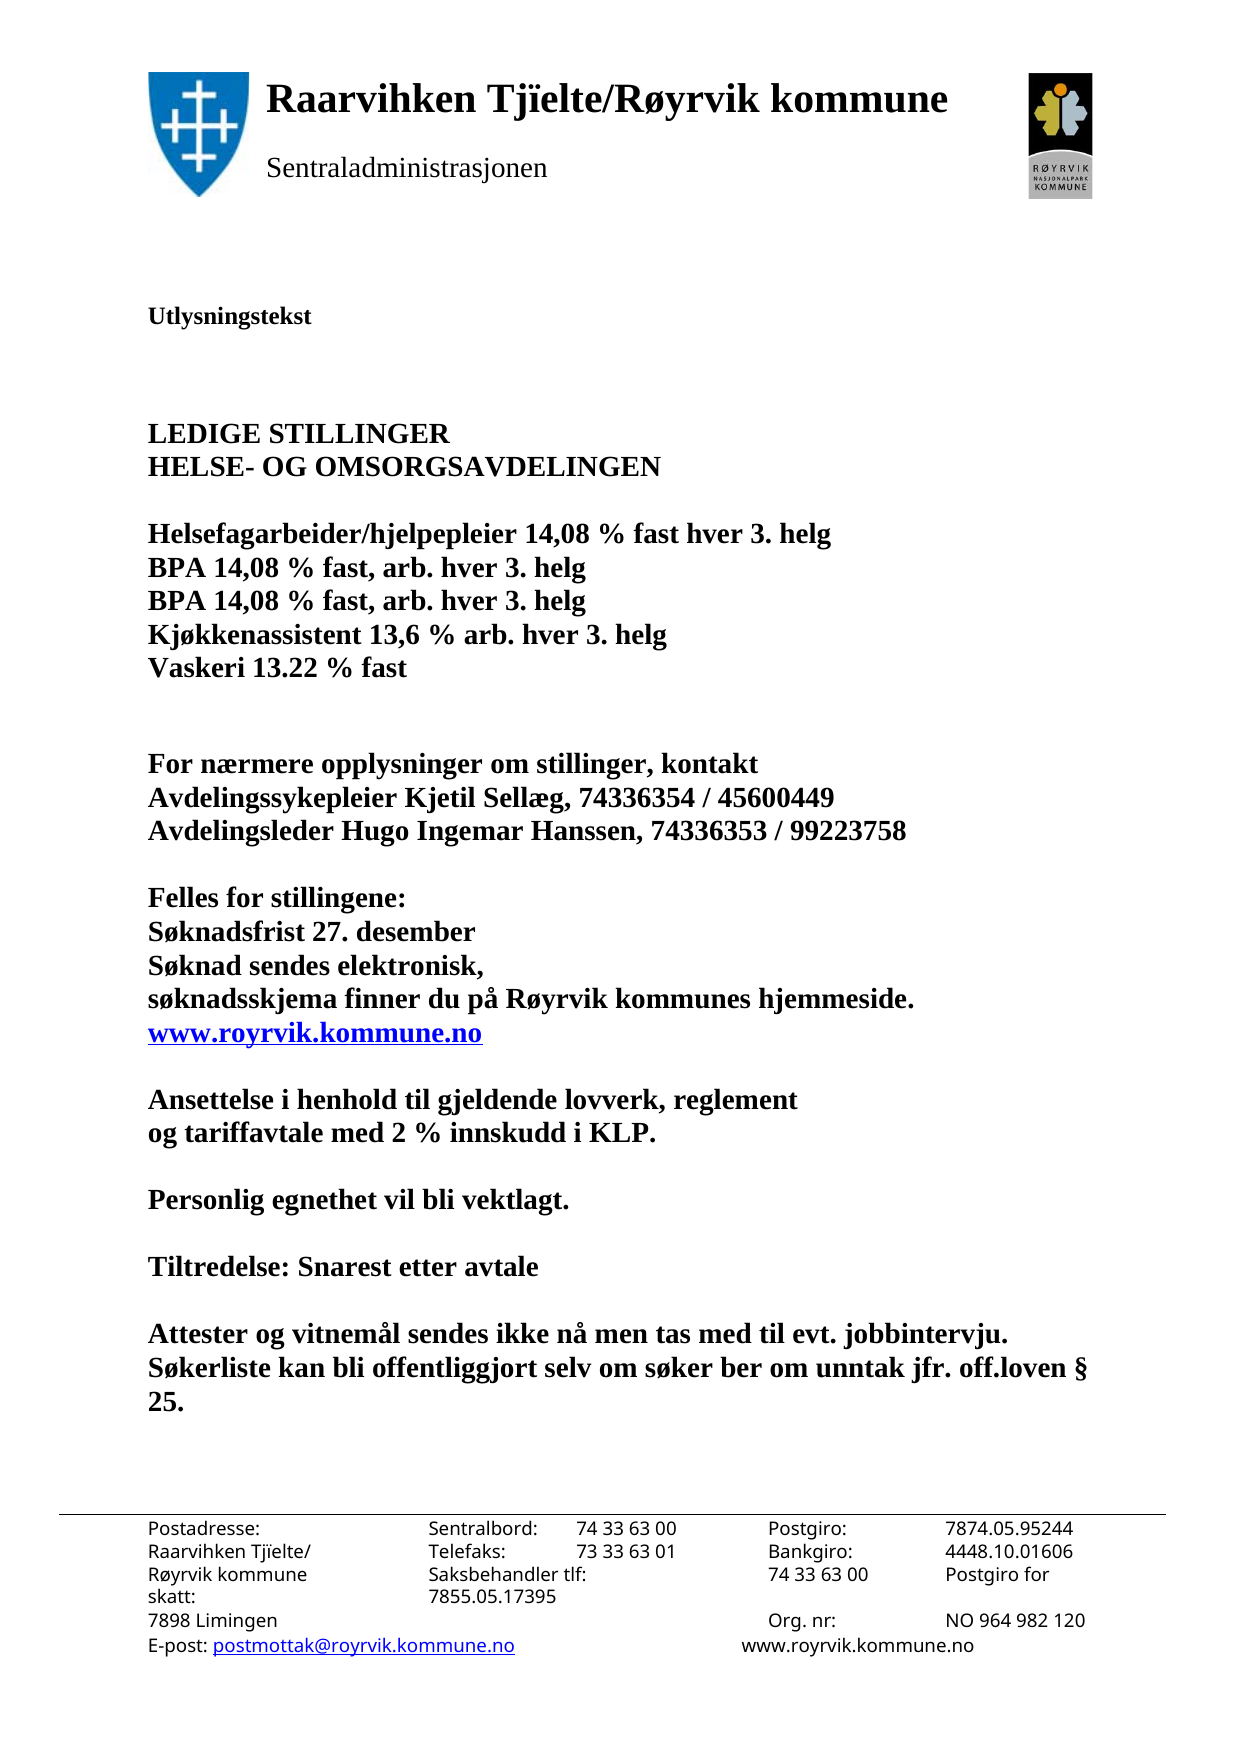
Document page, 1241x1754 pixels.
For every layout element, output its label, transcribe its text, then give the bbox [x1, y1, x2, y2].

text Søknad sendes elektronisk, [148, 948, 1092, 981]
text Vaskeri 13.22 % fast [148, 651, 1092, 684]
text Attester og vitnemål sendes ikke nå men tas med til evt. jobbintervju. [148, 1317, 1092, 1350]
text Tiltredelse: Snarest etter avtale [148, 1249, 1092, 1283]
text Søkerliste kan bli offentliggjort selv om søker ber om unntak jfr. off.loven § 25. [148, 1350, 1092, 1417]
text Personlig egnethet vil bli vektlagt. [148, 1182, 1092, 1216]
text BPA 14,08 % fast, arb. hver 3. helg [148, 583, 1092, 617]
text Felles for stillingene: [148, 881, 1092, 914]
text Utlysningstekst [148, 301, 1092, 329]
text Søknadsfrist 27. desember [148, 914, 1092, 948]
text For nærmere opplysninger om stillinger, kontakt [148, 746, 1092, 780]
text LEDIGE STILLINGER [148, 416, 1092, 449]
text Kjøkkenassistent 13,6 % arb. hver 3. helg [148, 617, 1092, 651]
picture [1028, 73, 1093, 199]
text Helsefagarbeider/hjelpepleier 14,08 % fast hver 3. helg [148, 516, 1092, 550]
text HELSE- OG OMSORGSAVDELINGEN [148, 449, 1092, 483]
picture [148, 72, 250, 197]
text Ansettelse i henhold til gjeldende lovverk, reglement [148, 1082, 1092, 1115]
text og tariffavtale med 2 % innskudd i KLP. [148, 1115, 1092, 1149]
text BPA 14,08 % fast, arb. hver 3. helg [148, 550, 1092, 583]
text Avdelingssykepleier Kjetil Sellæg, 74336354 / 45600449 [148, 780, 1092, 813]
text Avdelingsleder Hugo Ingemar Hanssen, 74336353 / 99223758 [148, 813, 1092, 847]
text søknadsskjema finner du på Røyrvik kommunes hjemmeside. www.royrvik.kommune.no [148, 981, 1092, 1048]
